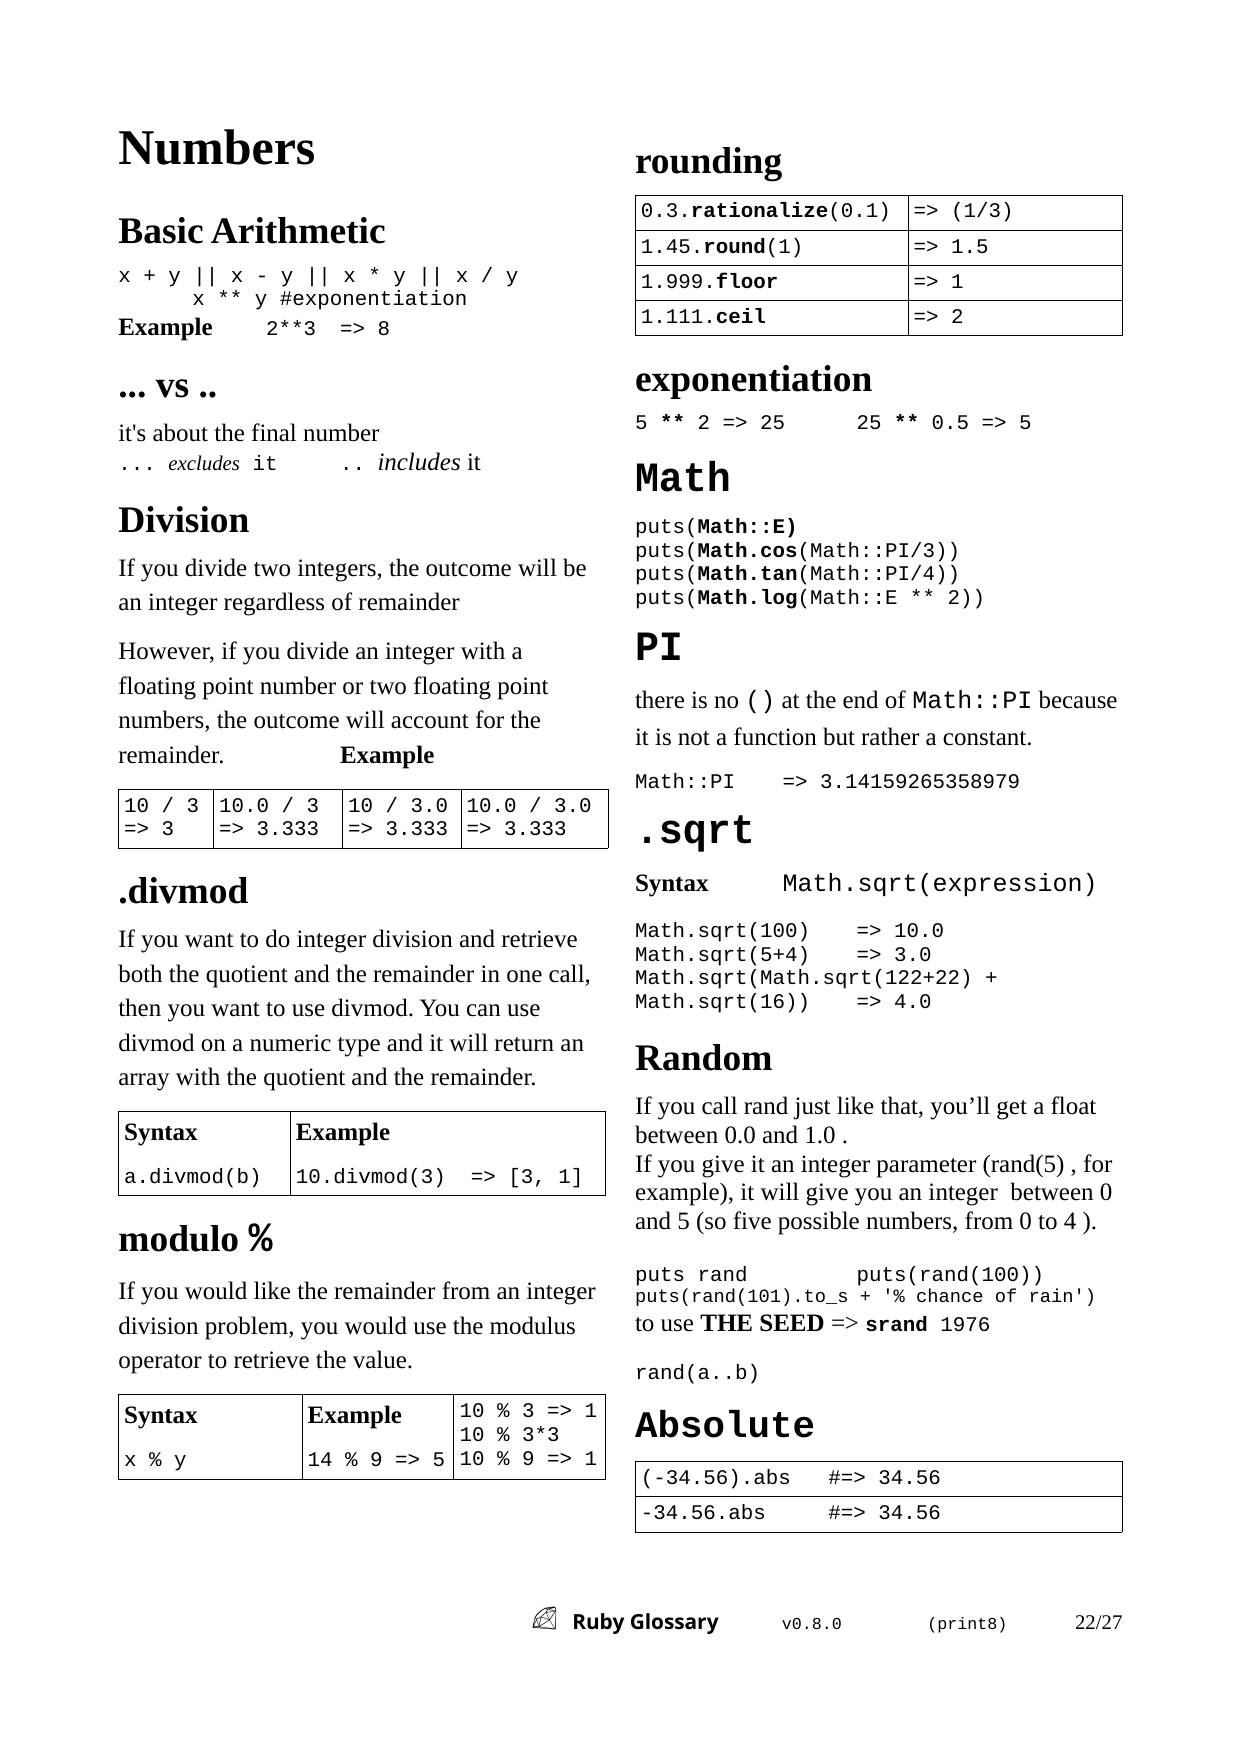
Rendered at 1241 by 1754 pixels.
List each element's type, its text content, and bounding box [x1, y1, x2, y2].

table_header Example 14 % 9 => 5 [303, 1395, 453, 1479]
text x ** y #exponentiation [118, 288, 605, 312]
table_header => (1/3) [909, 196, 1122, 230]
text Math.sqrt(100) => 10.0 [635, 920, 1122, 944]
subtitle modulo % [118, 1216, 605, 1264]
subtitle Basic Arithmetic [118, 209, 605, 252]
text rand(a..b) [635, 1362, 1122, 1385]
subtitle Division [118, 497, 605, 540]
text puts rand puts(rand(100)) [635, 1264, 1122, 1287]
text Example 2**3 => 8 [118, 312, 605, 341]
text puts(Math.cos(Math::PI/3)) [635, 540, 1122, 563]
table_header 0.3.rationalize(0.1) [636, 196, 908, 230]
text puts(rand(101).to_s + '% chance of rain') [635, 1287, 1122, 1308]
table_cell 1.45.round(1) [636, 231, 908, 265]
text Math::PI => 3.14159265358979 [635, 771, 1122, 794]
table_header Example 10.divmod(3) => [3, 1] [291, 1112, 605, 1195]
table_cell => 1 [909, 266, 1122, 300]
table_header 10 % 3 => 1 10 % 3*3 10 % 9 => 1 [454, 1395, 605, 1479]
table_header Syntax a.divmod(b) [119, 1112, 290, 1195]
table_header 10.0 / 3.0 => 3.333 [462, 790, 608, 848]
subtitle rounding [635, 139, 1122, 182]
subtitle Numbers [118, 118, 605, 176]
text If you would like the remainder from an integer division problem, you would use the modulus operator to retrieve the value. [118, 1276, 605, 1374]
text If you divide two integers, the outcome will be an integer regardless of remainder [118, 553, 605, 616]
subtitle ... vs .. [118, 362, 605, 405]
text Syntax Math.sqrt(expression) [635, 868, 1122, 899]
text x + y || x - y || x * y || x / y [118, 264, 605, 288]
text puts(Math.log(Math::E ** 2)) [635, 587, 1122, 611]
text there is no () at the end of Math::PI because it is not a function but rather a constant. [635, 685, 1122, 750]
picture [530, 1605, 557, 1630]
text Math.sqrt(Math.sqrt(122+22) + Math.sqrt(16)) => 4.0 [635, 967, 1122, 1015]
text 5 ** 2 => 25 25 ** 0.5 => 5 [635, 412, 1122, 436]
table_cell 1.999.floor [636, 266, 908, 300]
table_header 10.0 / 3 => 3.333 [214, 790, 342, 848]
text puts(Math::E) [635, 516, 1122, 540]
subtitle Random [635, 1036, 1122, 1079]
subtitle .sqrt [635, 809, 1122, 856]
subtitle exponentiation [635, 356, 1122, 399]
text puts(Math.tan(Math::PI/4)) [635, 563, 1122, 587]
subtitle Absolute [635, 1406, 1122, 1449]
text If you call rand just like that, you’ll get a float between 0.0 and 1.0 . [635, 1091, 1122, 1149]
table_header 10 / 3 => 3 [119, 790, 213, 848]
subtitle .divmod [118, 868, 605, 912]
subtitle PI [635, 625, 1122, 672]
table_cell => 2 [909, 301, 1122, 335]
text However, if you divide an integer with a floating point number or two floating point numbers, the outcome will account for the remainder. Example [118, 636, 605, 768]
text If you want to do integer division and retrieve both the quotient and the remainder in one call, then you want to use divmod. You can use divmod on a numeric type and it will return an array with the quotient and the remainder. [118, 924, 605, 1091]
table_header Syntax x % y [119, 1395, 302, 1479]
table_header 10 / 3.0 => 3.333 [343, 790, 461, 848]
text to use THE SEED => srand 1976 [635, 1308, 1122, 1338]
table_cell -34.56.abs #=> 34.56 [636, 1497, 1122, 1532]
table_cell 1.111.ceil [636, 301, 908, 335]
subtitle Math [635, 456, 1122, 504]
text it's about the final number [118, 418, 605, 447]
text ... excludes it .. includes it [118, 447, 605, 476]
text Math.sqrt(5+4) => 3.0 [635, 944, 1122, 967]
table_cell => 1.5 [909, 231, 1122, 265]
table_header (-34.56).abs #=> 34.56 [636, 1462, 1122, 1496]
text If you give it an integer parameter (rand(5) , for example), it will give you an integer between 0 and 5 (so five possible numbers, from 0 to 4 ). [635, 1149, 1122, 1235]
